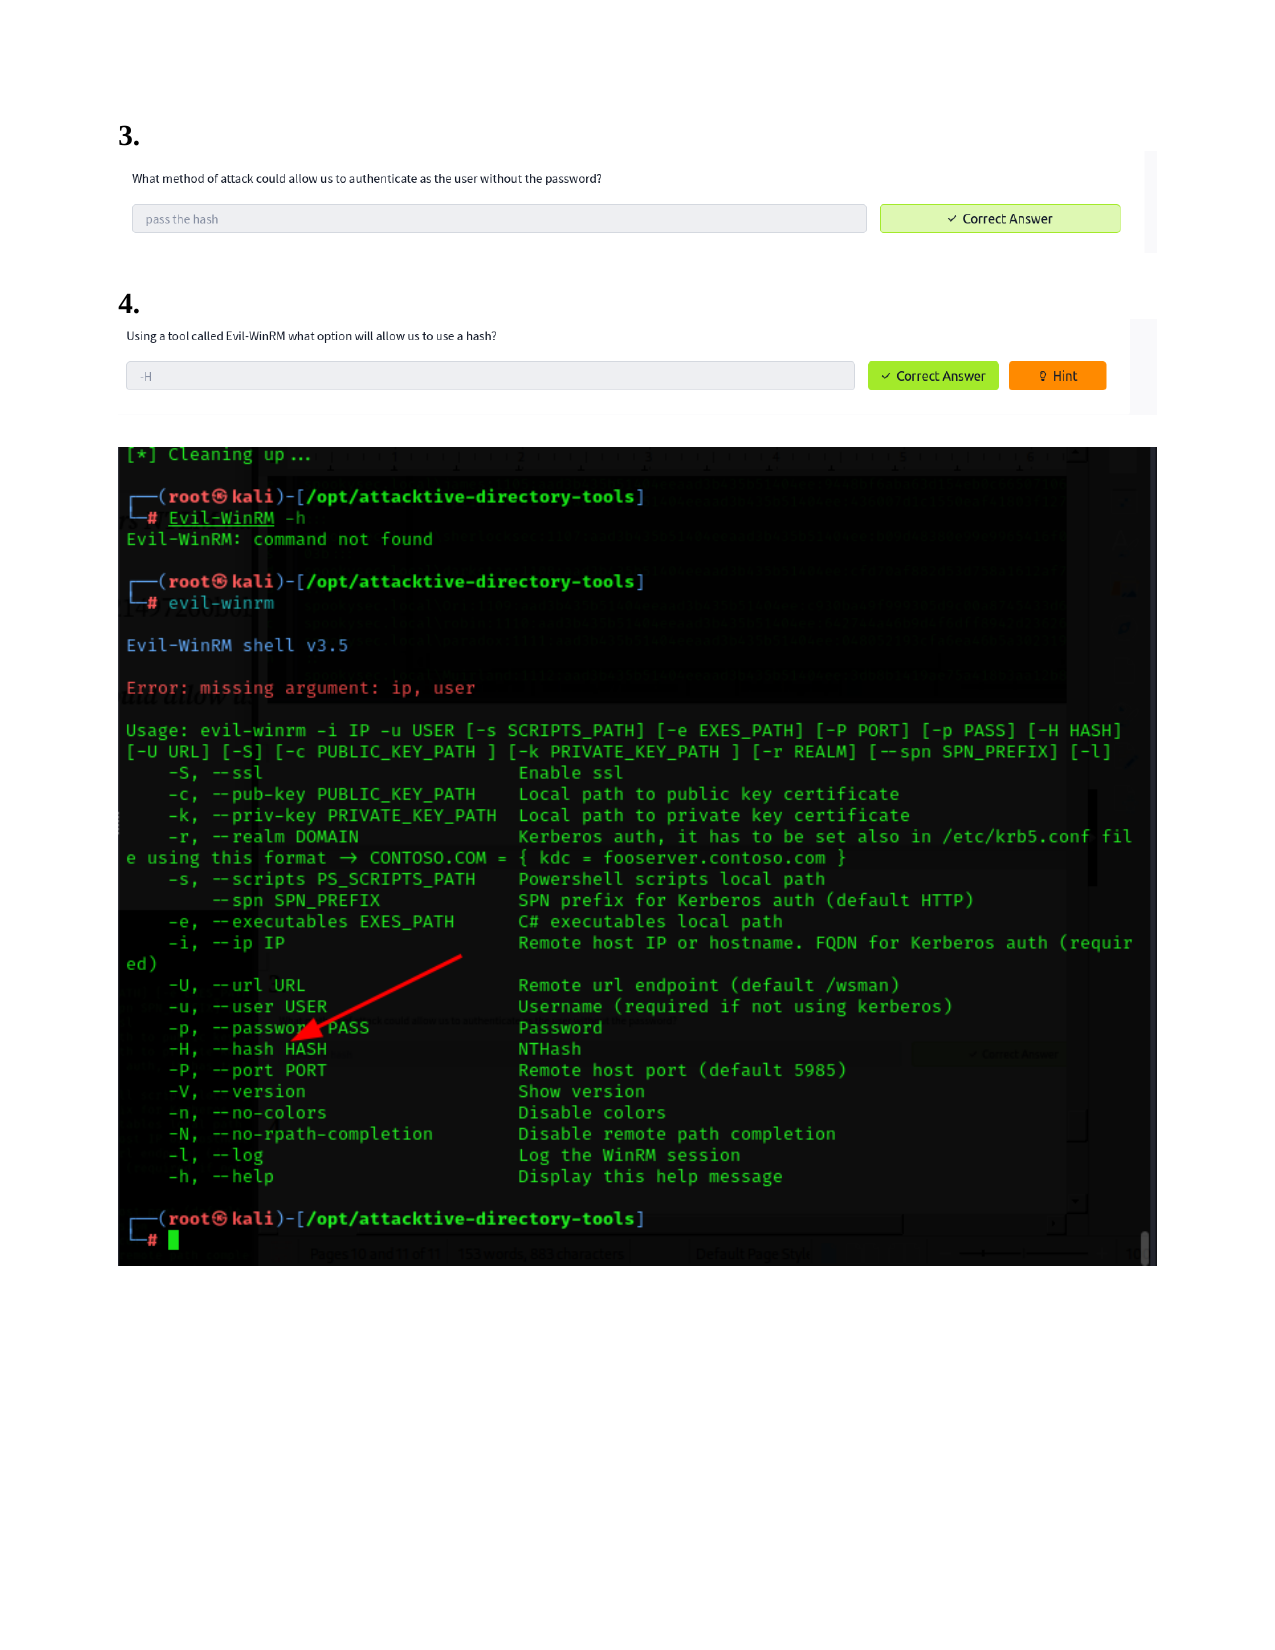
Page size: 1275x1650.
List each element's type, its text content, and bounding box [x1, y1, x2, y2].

picture [118, 151, 1157, 253]
text 4. [118, 286, 1157, 319]
picture [118, 447, 1157, 1266]
text 3. [118, 118, 1157, 151]
picture [118, 319, 1157, 415]
